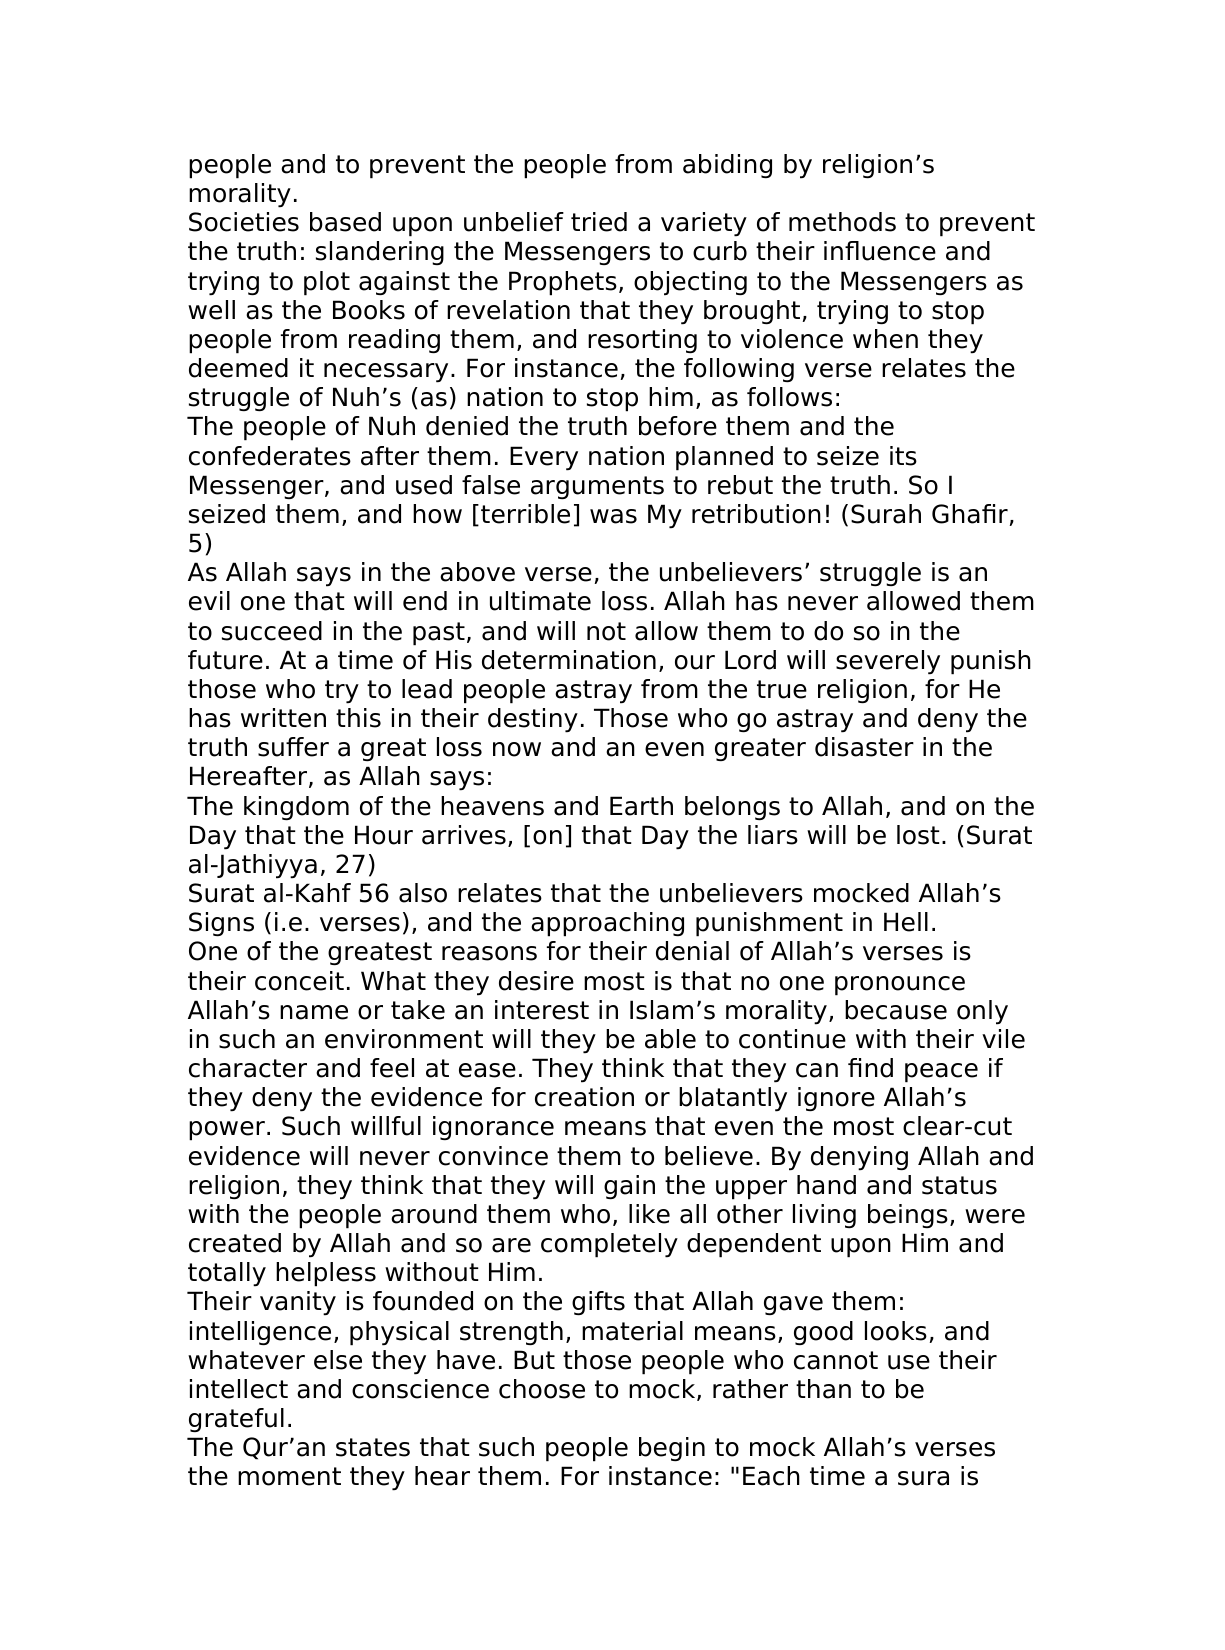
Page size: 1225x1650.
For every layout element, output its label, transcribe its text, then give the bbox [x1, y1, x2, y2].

text The kingdom of the heavens and Earth belongs to Allah, and on the Day that the Hour arrives, [on] that Day the liars will be lost. (Surat al-Jathiyya, 27) [187, 792, 1037, 879]
text The Qur’an states that such people begin to mock Allah’s verses the moment they hear them. For instance: "Each time a sura is [187, 1433, 1037, 1492]
text Surat al-Kahf 56 also relates that the unbelievers mocked Allah’s Signs (i.e. verses), and the approaching punishment in Hell. [187, 879, 1037, 937]
text Their vanity is founded on the gifts that Allah gave them: intelligence, physical strength, material means, good looks, and whatever else they have. But those people who cannot use their intellect and conscience choose to mock, rather than to be grateful. [187, 1287, 1037, 1433]
text As Allah says in the above verse, the unbelievers’ struggle is an evil one that will end in ultimate loss. Allah has never allowed them to succeed in the past, and will not allow them to do so in the future. At a time of His determination, our Lord will severely punish those who try to lead people astray from the true religion, for He has written this in their destiny. Those who go astray and deny the truth suffer a great loss now and an even greater disaster in the Hereafter, as Allah says: [187, 558, 1037, 792]
text Societies based upon unbelief tried a variety of methods to prevent the truth: slandering the Messengers to curb their influence and trying to plot against the Prophets, objecting to the Messengers as well as the Books of revelation that they brought, trying to stop people from reading them, and resorting to violence when they deemed it necessary. For instance, the following verse relates the struggle of Nuh’s (as) nation to stop him, as follows: [187, 208, 1037, 412]
text One of the greatest reasons for their denial of Allah’s verses is their conceit. What they desire most is that no one pronounce Allah’s name or take an interest in Islam’s morality, because only in such an environment will they be able to continue with their vile character and feel at ease. They think that they can find peace if they deny the evidence for creation or blatantly ignore Allah’s power. Such willful ignorance means that even the most clear-cut evidence will never convince them to believe. By denying Allah and religion, they think that they will gain the upper hand and status with the people around them who, like all other living beings, were created by Allah and so are completely dependent upon Him and totally helpless without Him. [187, 937, 1037, 1287]
text The people of Nuh denied the truth before them and the confederates after them. Every nation planned to seize its Messenger, and used false arguments to rebut the truth. So I seized them, and how [terrible] was My retribution! (Surah Ghafir, 5) [187, 412, 1037, 558]
text people and to prevent the people from abiding by religion’s morality. [187, 150, 1037, 208]
